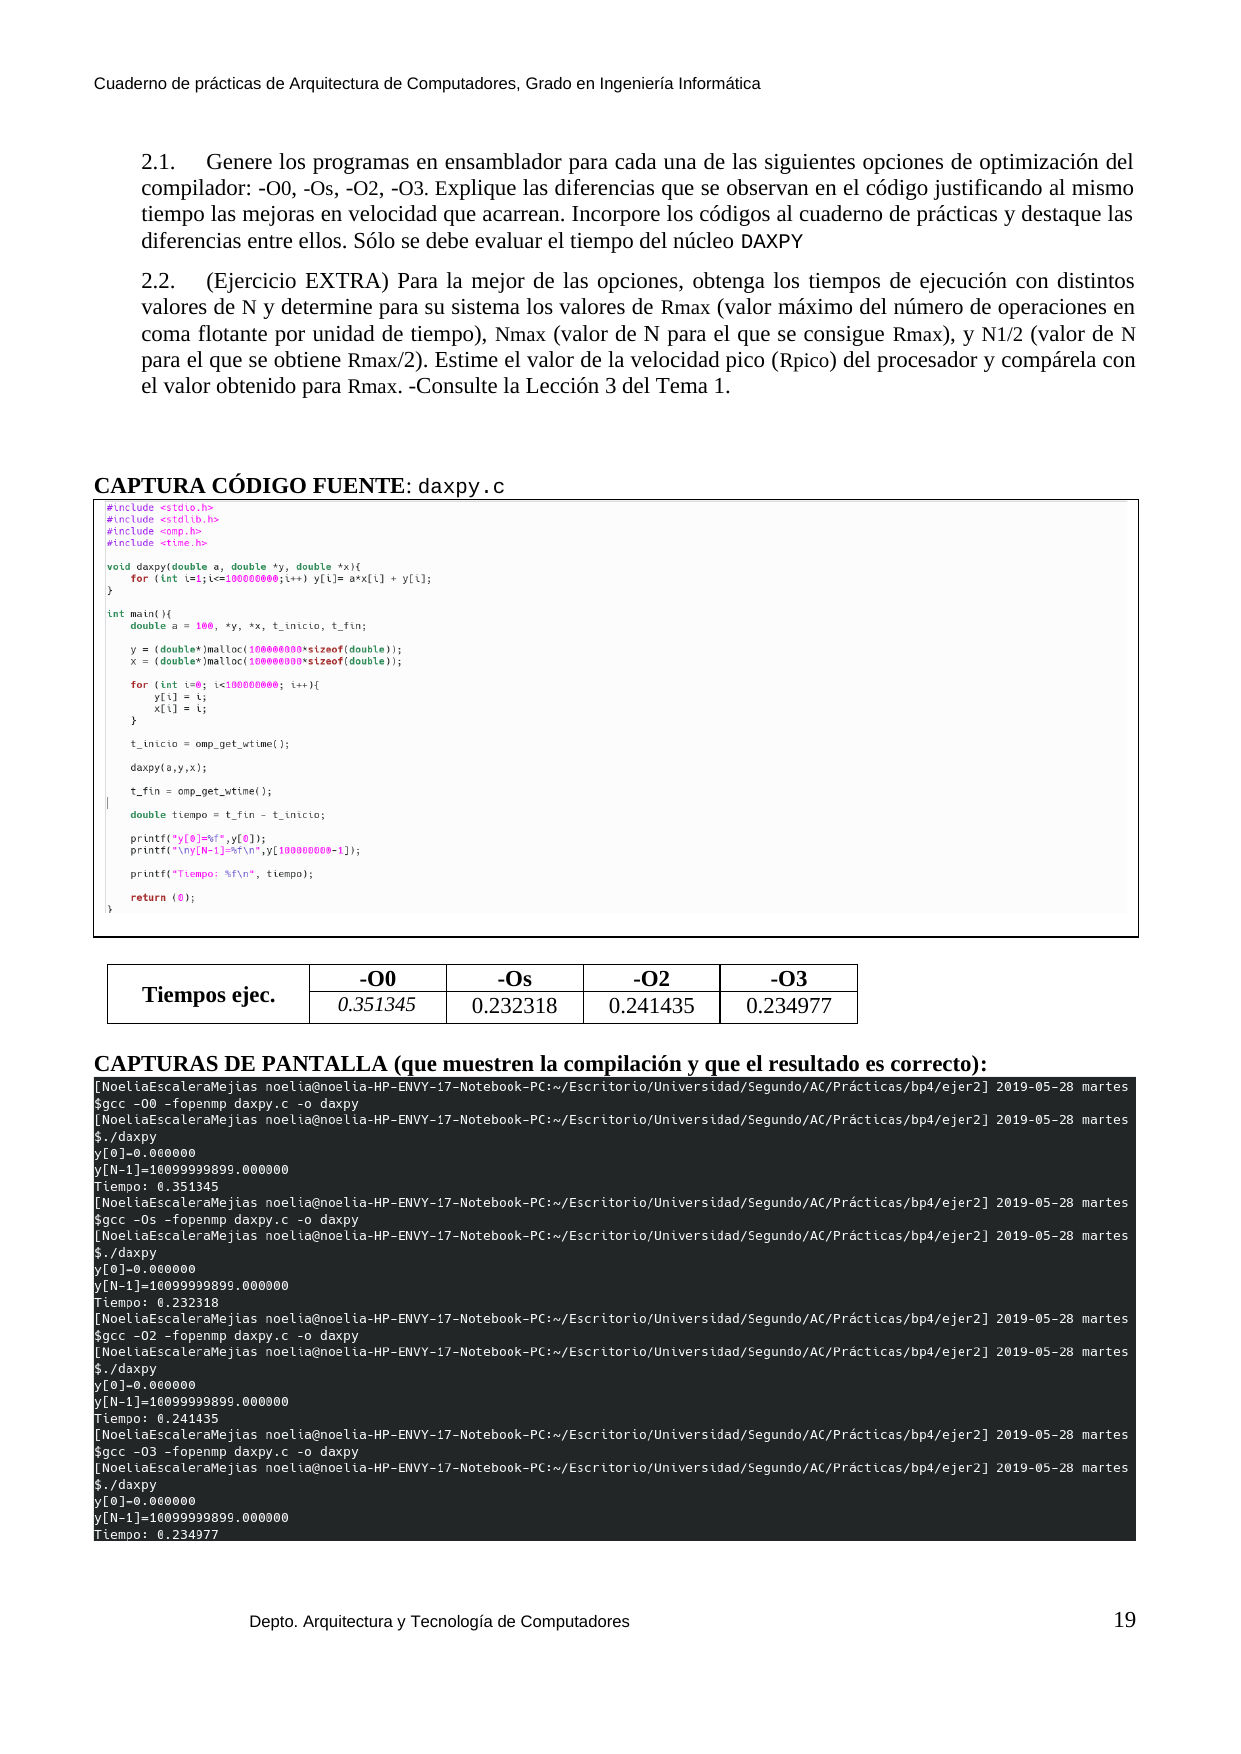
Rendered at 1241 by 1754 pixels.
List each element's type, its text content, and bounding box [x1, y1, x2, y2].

picture [93, 1076, 1136, 1541]
list (Ejercicio EXTRA) Para la mejor de las opciones, obtenga los tiempos de ejecución con distintos valores de N y determine para su sistema los valores de Rmax (valor máximo del número de operaciones en coma flotante por unidad de tiempo), Nmax (valor de N para el que se consigue Rmax), y N1/2 (valor de N para el que se obtiene Rmax/2). Estime el valor de la velocidad pico (Rpico) del procesador y compárela con el valor obtenido para Rmax. -Consulte la Lección 3 del Tema 1. [141, 267, 1136, 399]
table_header -O3 [721, 965, 857, 991]
picture [104, 500, 1128, 913]
table_cell 0.241435 [584, 992, 719, 1023]
table_header -O2 [584, 965, 719, 991]
table_header Tiempos ejec. [108, 965, 309, 1023]
table_cell 0.351345 [310, 992, 446, 1023]
list Genere los programas en ensamblador para cada una de las siguientes opciones de optimización del compilador: -O0, -Os, -O2, -O3. Explique las diferencias que se observan en el código justificando al mismo tiempo las mejoras en velocidad que acarrean. Incorpore los códigos al cuaderno de prácticas y destaque las diferencias entre ellos. Sólo se debe evaluar el tiempo del núcleo DAXPY [141, 148, 1136, 254]
table_header -Os [447, 965, 583, 991]
text CAPTURAS DE PANTALLA (que muestren la compilación y que el resultado es correcto): [94, 1051, 1136, 1076]
table_cell 0.232318 [447, 992, 583, 1023]
table_header -O0 [310, 965, 446, 991]
text CAPTURA CÓDIGO FUENTE: daxpy.c [94, 472, 1136, 499]
table_header [94, 500, 1138, 936]
table_cell 0.234977 [721, 992, 857, 1023]
